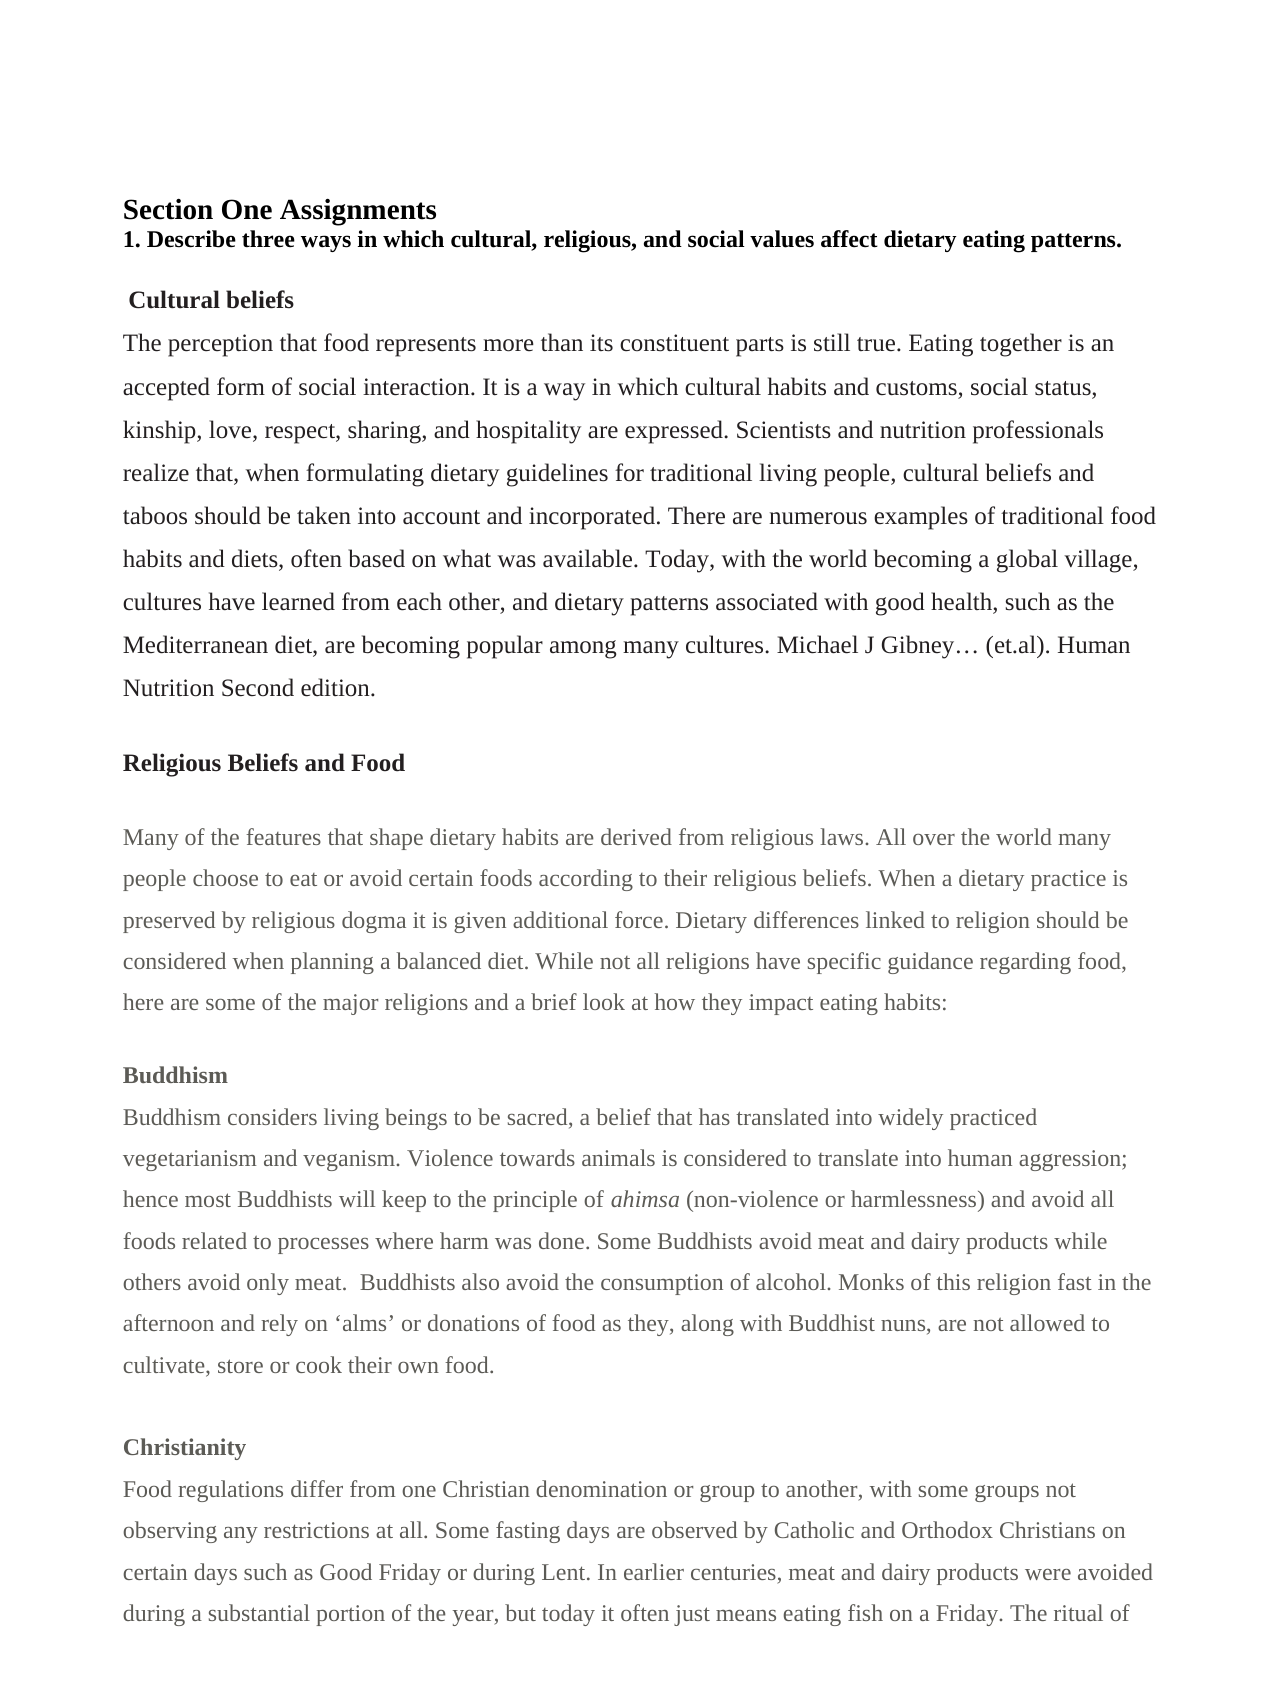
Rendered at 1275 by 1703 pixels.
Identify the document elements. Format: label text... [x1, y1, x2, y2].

text Section One Assignments [123, 192, 1164, 226]
text Religious Beliefs and Food [123, 748, 1164, 777]
text Cultural beliefs [123, 285, 1164, 314]
text 1. Describe three ways in which cultural, religious, and social values affect dietary eating patterns. [123, 226, 1164, 253]
text Buddhism Buddhism considers living beings to be sacred, a belief that has translated into widely practiced vegetarianism and veganism. Violence towards animals is considered to translate into human aggression; hence most Buddhists will keep to the principle of ahimsa (non-violence or harmlessness) and avoid all foods related to processes where harm was done. Some Buddhists avoid meat and dairy products while others avoid only meat. Buddhists also avoid the consumption of alcohol. Monks of this religion fast in the afternoon and rely on ‘alms’ or donations of food as they, along with Buddhist nuns, are not allowed to cultivate, store or cook their own food. [123, 1061, 1164, 1378]
text Christianity Food regulations differ from one Christian denomination or group to another, with some groups not observing any restrictions at all. Some fasting days are observed by Catholic and Orthodox Christians on certain days such as Good Friday or during Lent. In earlier centuries, meat and dairy products were avoided during a substantial portion of the year, but today it often just means eating fish on a Friday. The ritual of [123, 1433, 1164, 1626]
text The perception that food represents more than its constituent parts is still true. Eating together is an accepted form of social interaction. It is a way in which cultural habits and customs, social status, kinship, love, respect, sharing, and hospitality are expressed. Scientists and nutrition professionals realize that, when formulating dietary guidelines for traditional living people, cultural beliefs and taboos should be taken into account and incorporated. There are numerous examples of traditional food habits and diets, often based on what was available. Today, with the world becoming a global village, cultures have learned from each other, and dietary patterns associated with good health, such as the Mediterranean diet, are becoming popular among many cultures. Michael J Gibney… (et.al). Human Nutrition Second edition. [123, 328, 1164, 702]
text Many of the features that shape dietary habits are derived from religious laws. All over the world many people choose to eat or avoid certain foods according to their religious beliefs. When a dietary practice is preserved by religious dogma it is given additional force. Dietary differences linked to religion should be considered when planning a balanced diet. While not all religions have specific guidance regarding food, here are some of the major religions and a brief look at how they impact eating habits: [123, 823, 1164, 1016]
